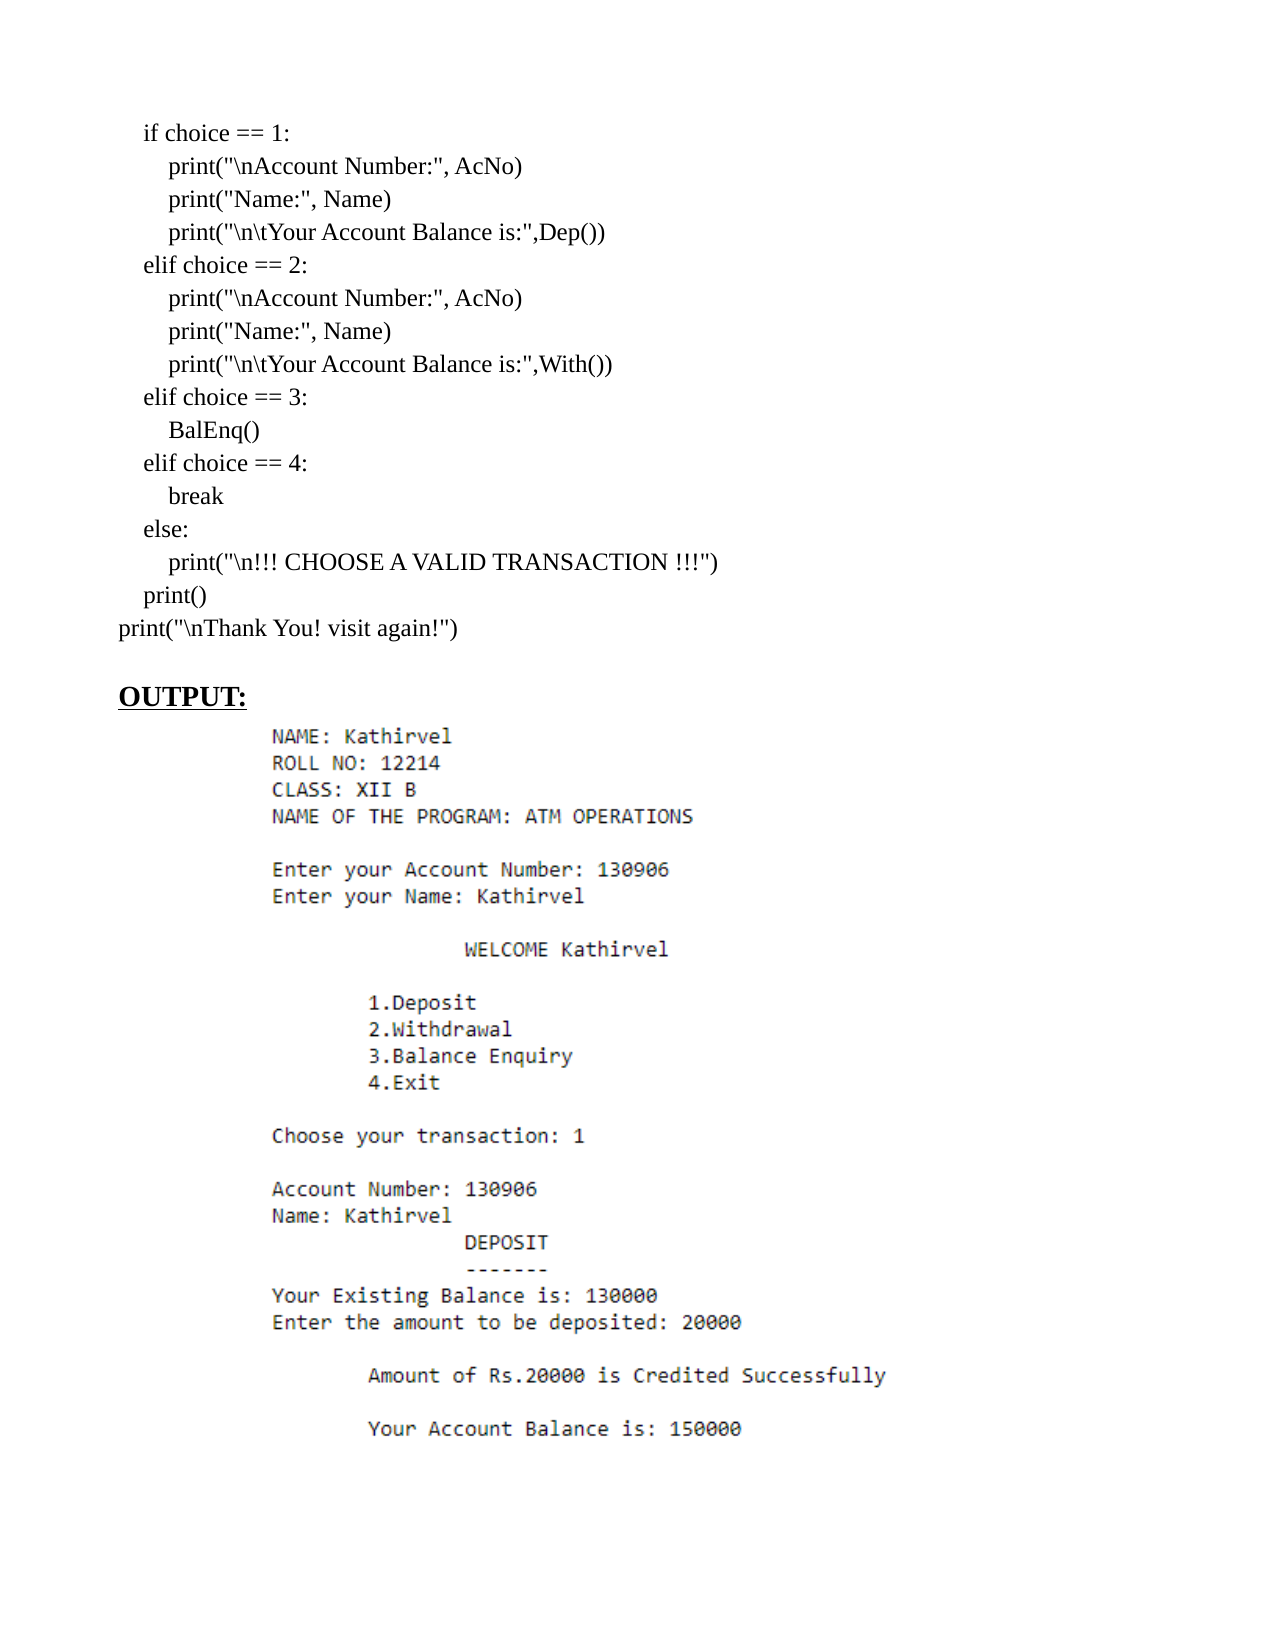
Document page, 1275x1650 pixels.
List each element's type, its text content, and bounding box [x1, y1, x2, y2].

text print("Name:", Name) [118, 316, 1157, 345]
text elif choice == 2: [118, 250, 1157, 279]
picture [266, 718, 1009, 1458]
text BalEnq() [118, 415, 1157, 444]
text print("Name:", Name) [118, 184, 1157, 213]
text print("\nThank You! visit again!") [118, 613, 1157, 642]
text else: [118, 514, 1157, 543]
text print("\n\tYour Account Balance is:",Dep()) [118, 217, 1157, 246]
text OUTPUT: [118, 679, 1157, 713]
text print("\n\tYour Account Balance is:",With()) [118, 349, 1157, 378]
text print("\nAccount Number:", AcNo) [118, 151, 1157, 180]
text if choice == 1: [118, 118, 1157, 147]
text print() [118, 580, 1157, 609]
text elif choice == 3: [118, 382, 1157, 411]
text print("\nAccount Number:", AcNo) [118, 283, 1157, 312]
text print("\n!!! CHOOSE A VALID TRANSACTION !!!") [118, 547, 1157, 576]
text break [118, 481, 1157, 510]
text elif choice == 4: [118, 448, 1157, 477]
